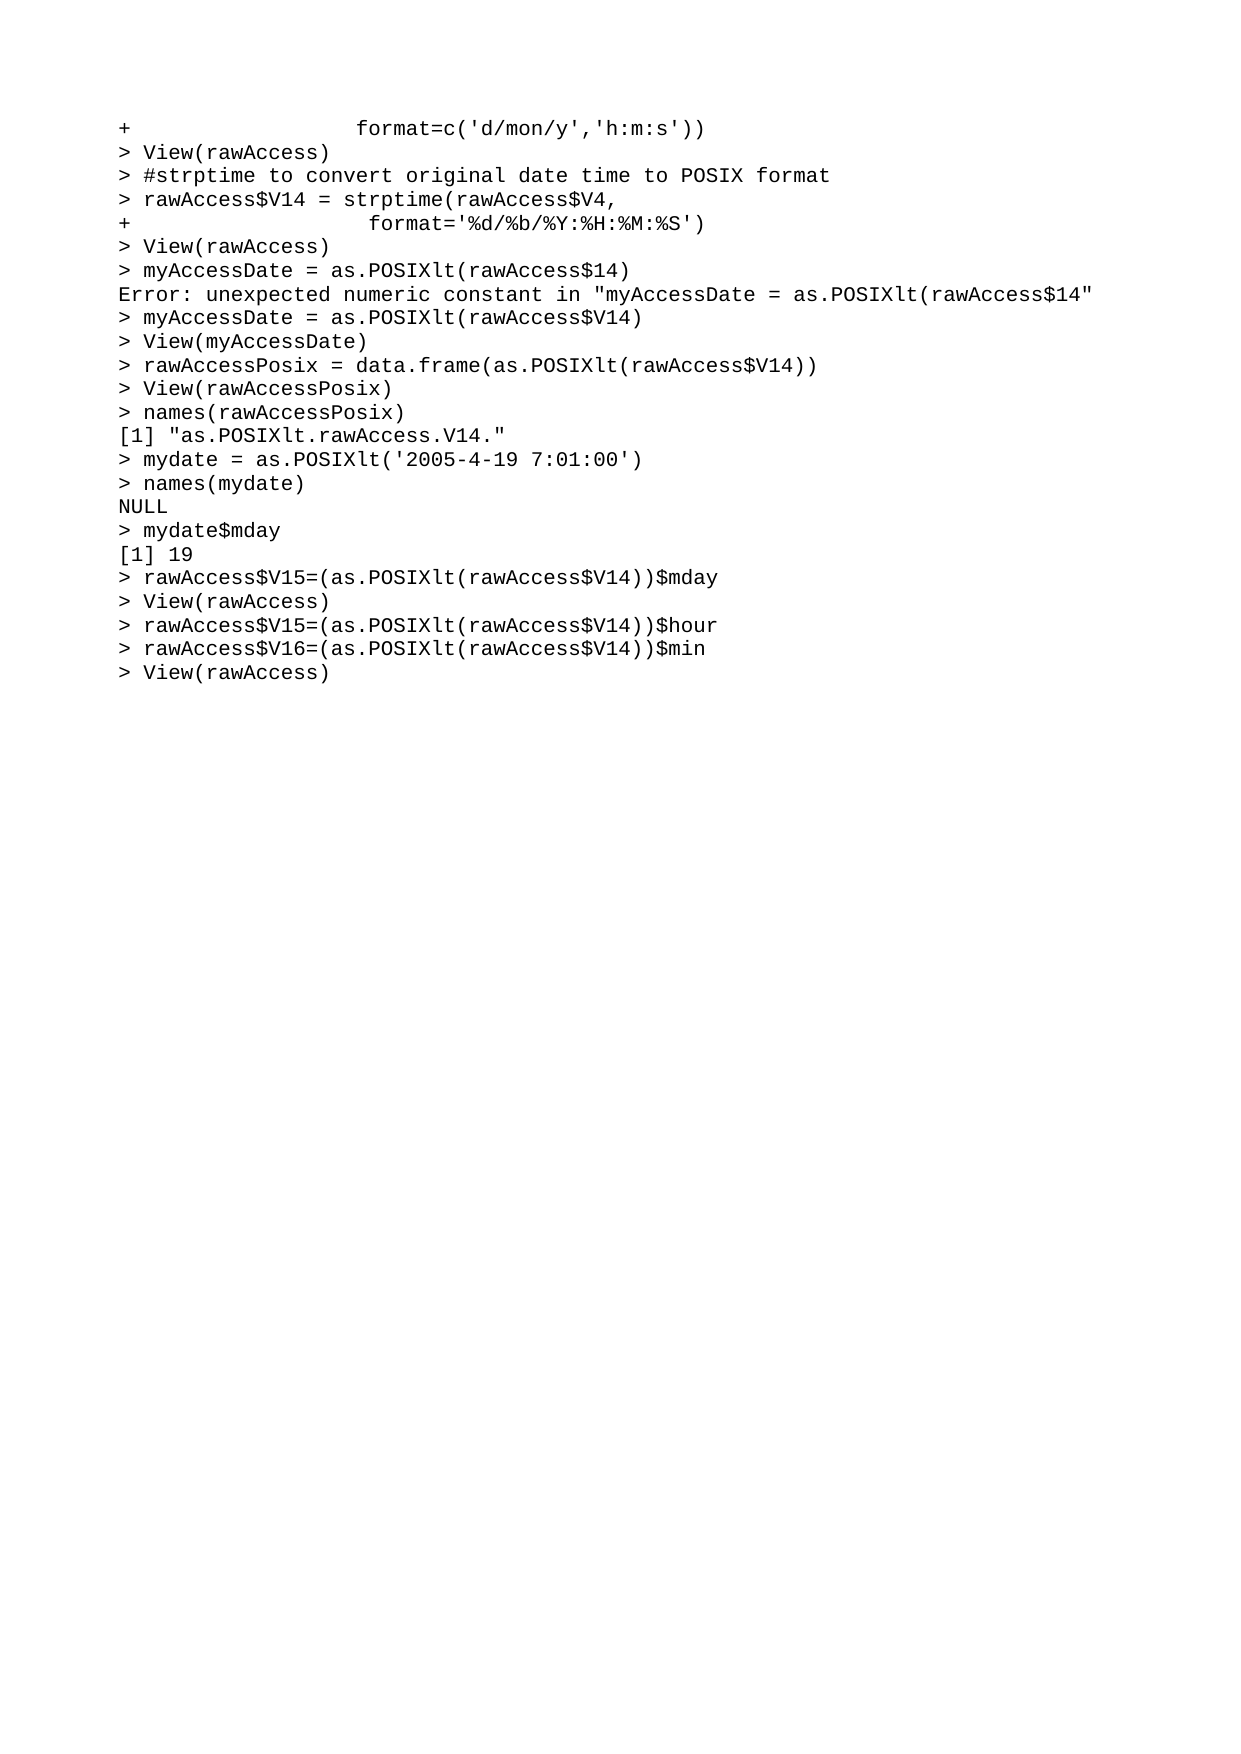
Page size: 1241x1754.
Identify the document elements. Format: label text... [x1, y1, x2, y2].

text > View(rawAccessPosix) [118, 378, 1122, 402]
text [1] 19 [118, 544, 1122, 567]
text > #strptime to convert original date time to POSIX format [118, 165, 1122, 189]
text > names(mydate) [118, 473, 1122, 496]
text > rawAccess$V15=(as.POSIXlt(rawAccess$V14))$mday [118, 567, 1122, 591]
text > rawAccess$V16=(as.POSIXlt(rawAccess$V14))$min [118, 638, 1122, 662]
text > rawAccess$V14 = strptime(rawAccess$V4, [118, 189, 1122, 213]
text > View(myAccessDate) [118, 331, 1122, 354]
text > View(rawAccess) [118, 142, 1122, 165]
text [1] "as.POSIXlt.rawAccess.V14." [118, 426, 1122, 449]
text > names(rawAccessPosix) [118, 402, 1122, 426]
text > View(rawAccess) [118, 236, 1122, 260]
text > myAccessDate = as.POSIXlt(rawAccess$14) [118, 260, 1122, 284]
text + format=c('d/mon/y','h:m:s')) [118, 118, 1122, 142]
text NULL [118, 496, 1122, 520]
text > mydate$mday [118, 520, 1122, 544]
text + format='%d/%b/%Y:%H:%M:%S') [118, 213, 1122, 236]
text > View(rawAccess) [118, 662, 1122, 686]
text > mydate = as.POSIXlt('2005-4-19 7:01:00') [118, 449, 1122, 473]
text > View(rawAccess) [118, 591, 1122, 615]
text Error: unexpected numeric constant in "myAccessDate = as.POSIXlt(rawAccess$14" [118, 284, 1122, 307]
text > rawAccess$V15=(as.POSIXlt(rawAccess$V14))$hour [118, 615, 1122, 638]
text > rawAccessPosix = data.frame(as.POSIXlt(rawAccess$V14)) [118, 354, 1122, 378]
text > myAccessDate = as.POSIXlt(rawAccess$V14) [118, 307, 1122, 331]
